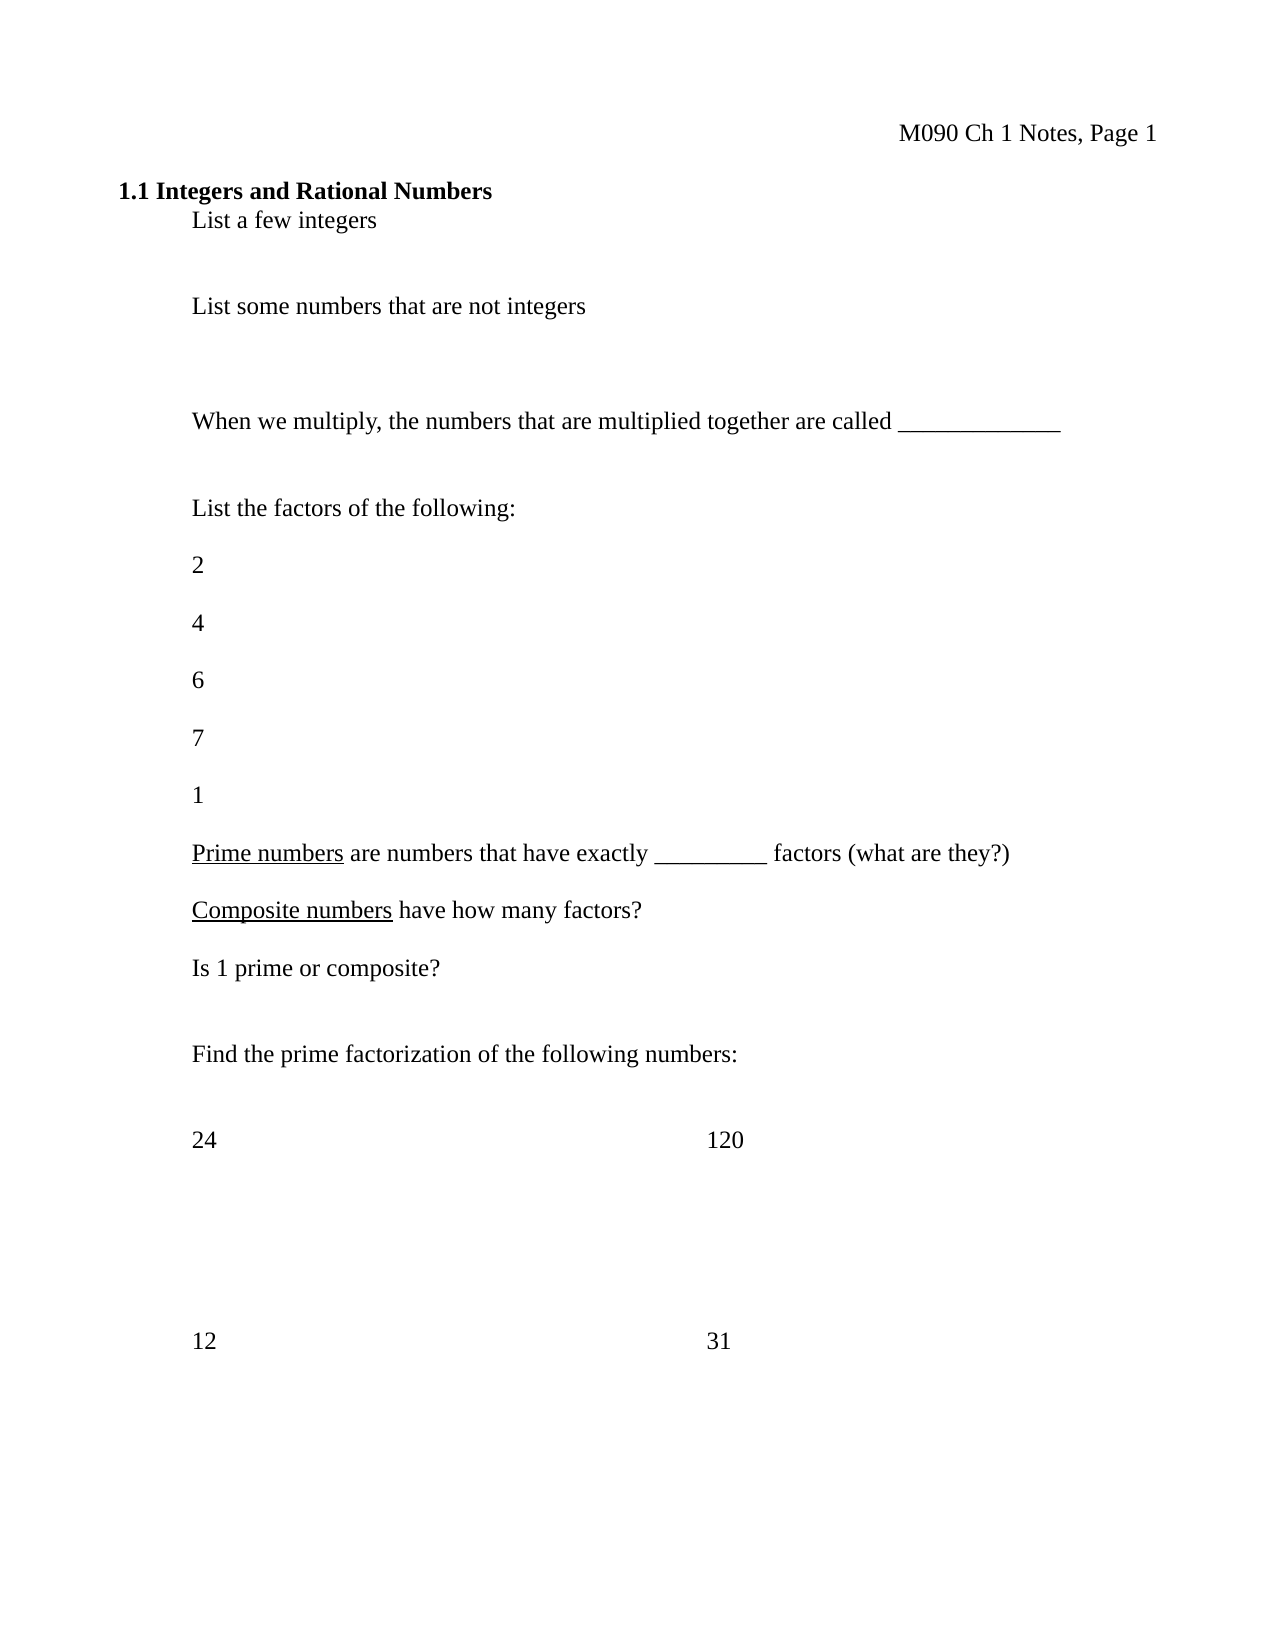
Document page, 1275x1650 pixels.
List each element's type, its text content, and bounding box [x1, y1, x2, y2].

text 4 [118, 608, 1157, 636]
text 1 [118, 780, 1157, 809]
text 1.1 Integers and Rational Numbers [118, 176, 1157, 205]
text List the factors of the following: [118, 493, 1157, 521]
text Prime numbers are numbers that have exactly _________ factors (what are they?) [118, 838, 1157, 866]
text Find the prime factorization of the following numbers: [118, 1039, 1157, 1068]
text 6 [118, 665, 1157, 694]
text List a few integers [118, 205, 1157, 234]
text Is 1 prime or composite? [118, 953, 1157, 981]
text 7 [118, 723, 1157, 751]
text List some numbers that are not integers [118, 291, 1157, 320]
text 12 31 [118, 1326, 1157, 1355]
text When we multiply, the numbers that are multiplied together are called _____________ [118, 406, 1157, 435]
text Composite numbers have how many factors? [118, 895, 1157, 924]
text 24 120 [118, 1125, 1157, 1154]
text 2 [118, 550, 1157, 579]
